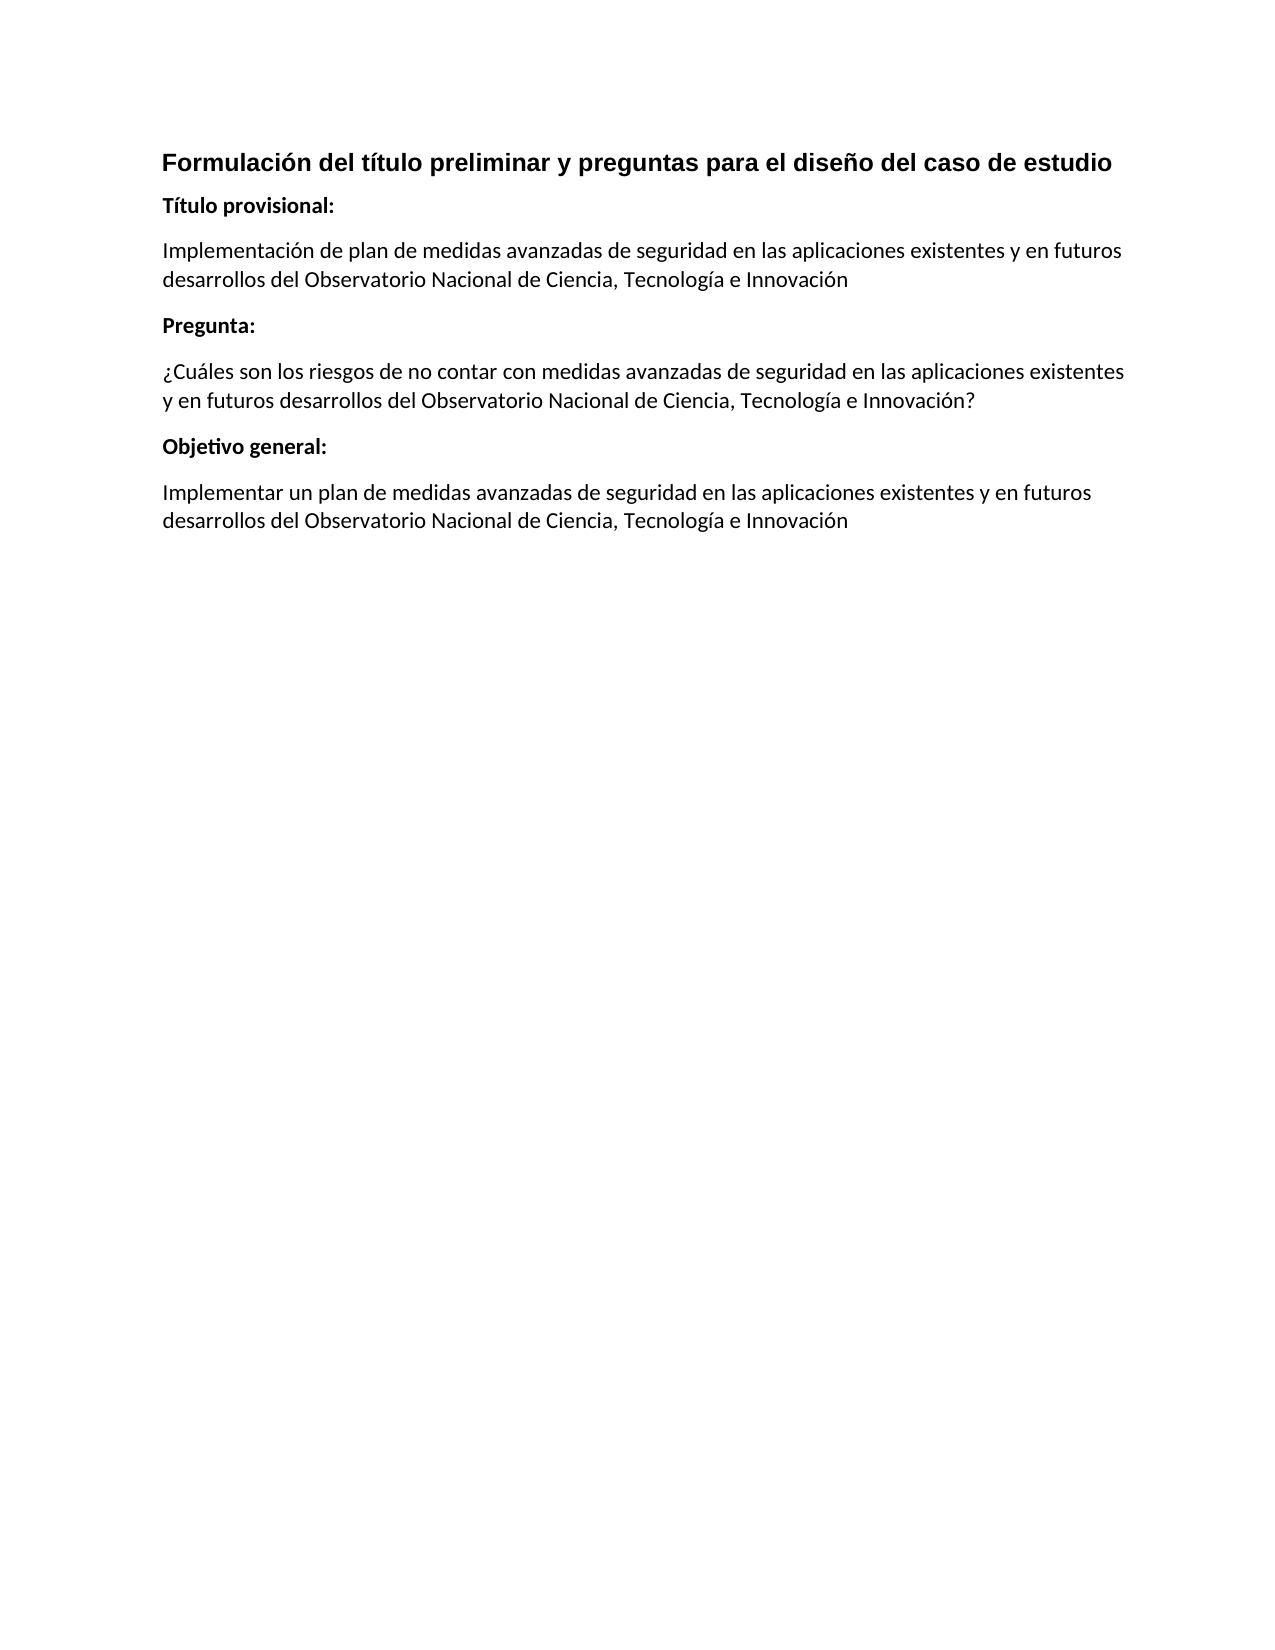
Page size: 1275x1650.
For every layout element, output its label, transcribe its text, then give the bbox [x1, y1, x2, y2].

text Objetivo general: [162, 432, 1127, 460]
text ¿Cuáles son los riesgos de no contar con medidas avanzadas de seguridad en las aplicaciones existentes y en futuros desarrollos del Observatorio Nacional de Ciencia, Tecnología e Innovación? [162, 357, 1127, 414]
text Implementar un plan de medidas avanzadas de seguridad en las aplicaciones existentes y en futuros desarrollos del Observatorio Nacional de Ciencia, Tecnología e Innovación [162, 478, 1127, 535]
text Implementación de plan de medidas avanzadas de seguridad en las aplicaciones existentes y en futuros desarrollos del Observatorio Nacional de Ciencia, Tecnología e Innovación [162, 237, 1127, 294]
text Pregunta: [162, 311, 1127, 339]
text Formulación del título preliminar y preguntas para el diseño del caso de estudio [148, 148, 1127, 176]
text Título provisional: [162, 191, 1127, 219]
